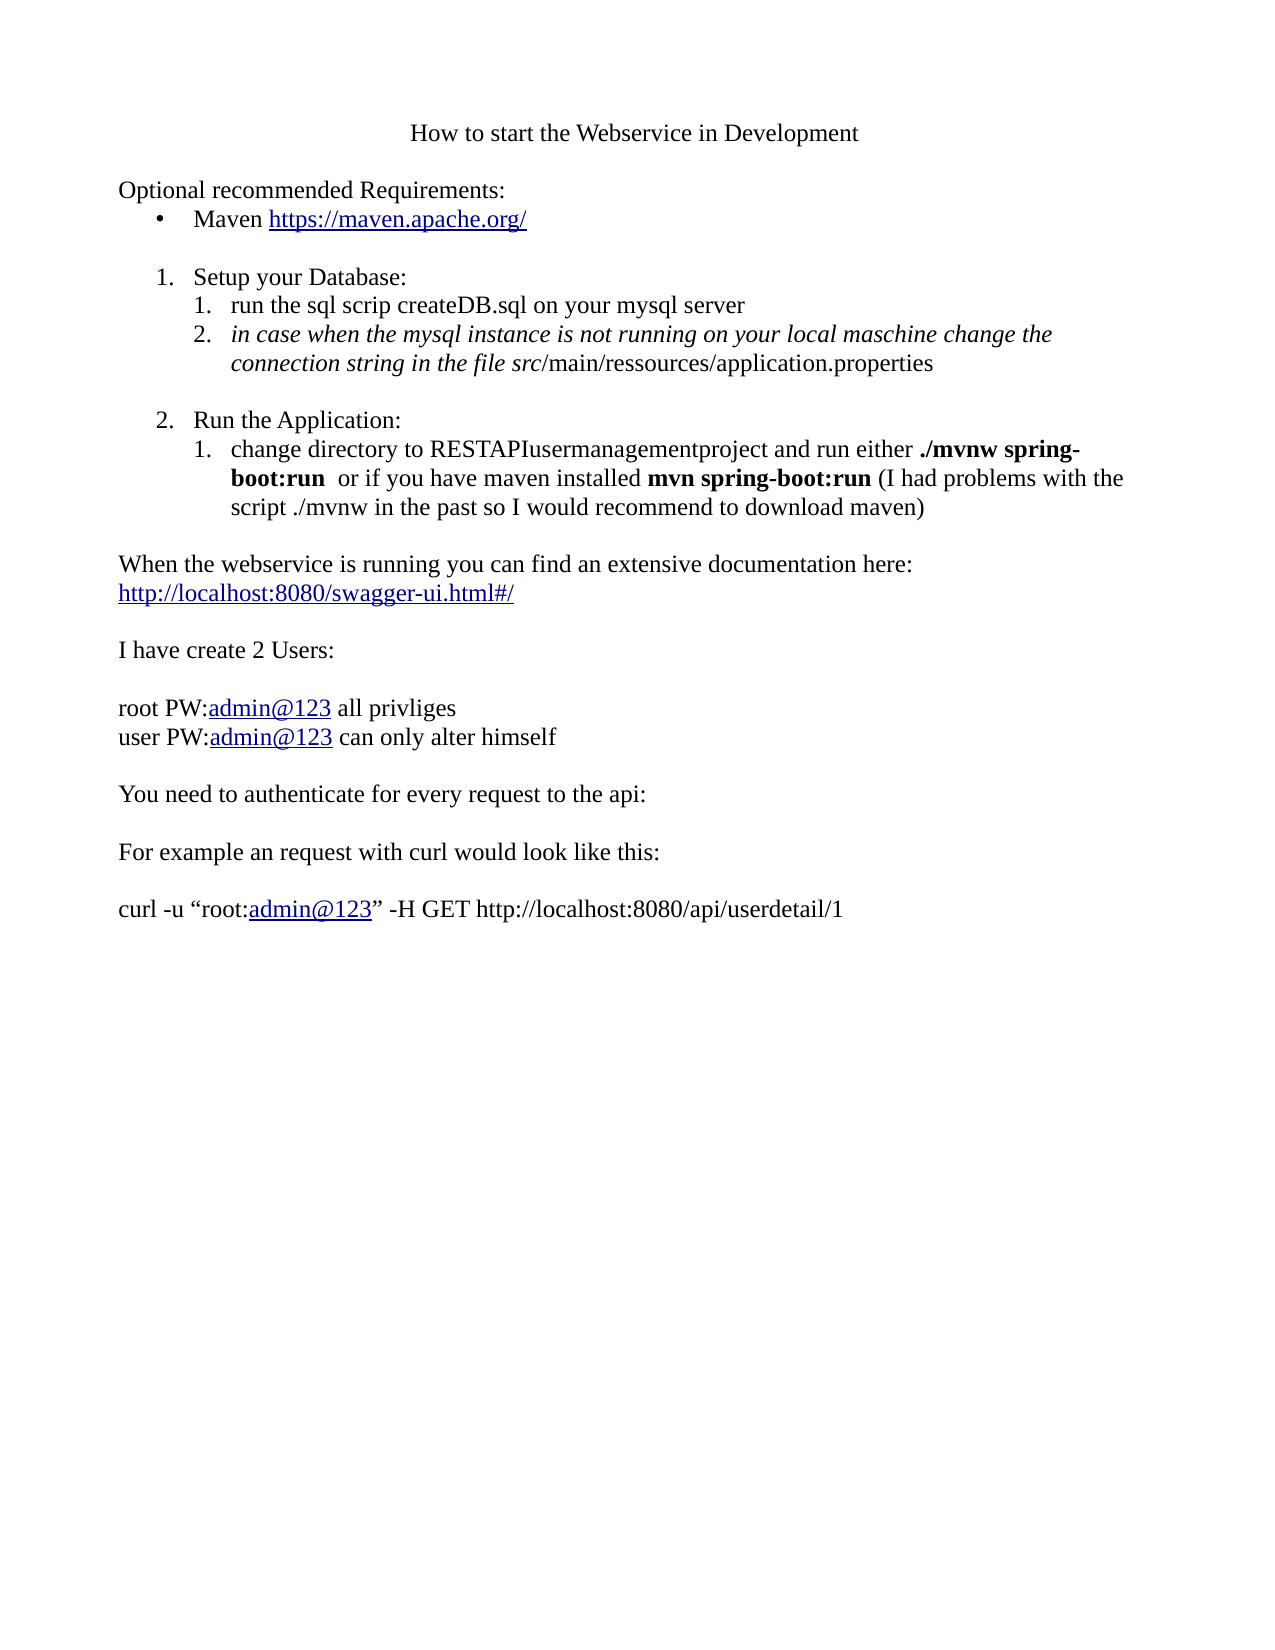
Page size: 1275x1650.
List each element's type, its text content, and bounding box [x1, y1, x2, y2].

text user PW:admin@123 can only alter himself [118, 722, 1157, 751]
list run the sql scrip createDB.sql on your mysql server [193, 291, 1157, 319]
text How to start the Webservice in Development [118, 118, 1157, 147]
list Setup your Database: [156, 262, 1157, 291]
text curl -u “root:admin@123” -H GET http://localhost:8080/api/userdetail/1 [118, 894, 1157, 923]
text You need to authenticate for every request to the api: [118, 779, 1157, 808]
list change directory to RESTAPIusermanagementproject and run either ./mvnw spring-boot:run or if you have maven installed mvn spring-boot:run (I had problems with the script ./mvnw in the past so I would recommend to download maven) [193, 434, 1157, 521]
list Maven https://maven.apache.org/ [156, 204, 1157, 233]
text http://localhost:8080/swagger-ui.html#/ [118, 578, 1157, 607]
text I have create 2 Users: [118, 636, 1157, 664]
list in case when the mysql instance is not running on your local maschine change the connection string in the file src/main/ressources/application.properties [193, 319, 1157, 377]
text Optional recommended Requirements: [118, 176, 1157, 204]
text When the webservice is running you can find an extensive documentation here: [118, 549, 1157, 578]
text For example an request with curl would look like this: [118, 837, 1157, 866]
text root PW:admin@123 all privliges [118, 693, 1157, 722]
list Run the Application: [156, 406, 1157, 434]
